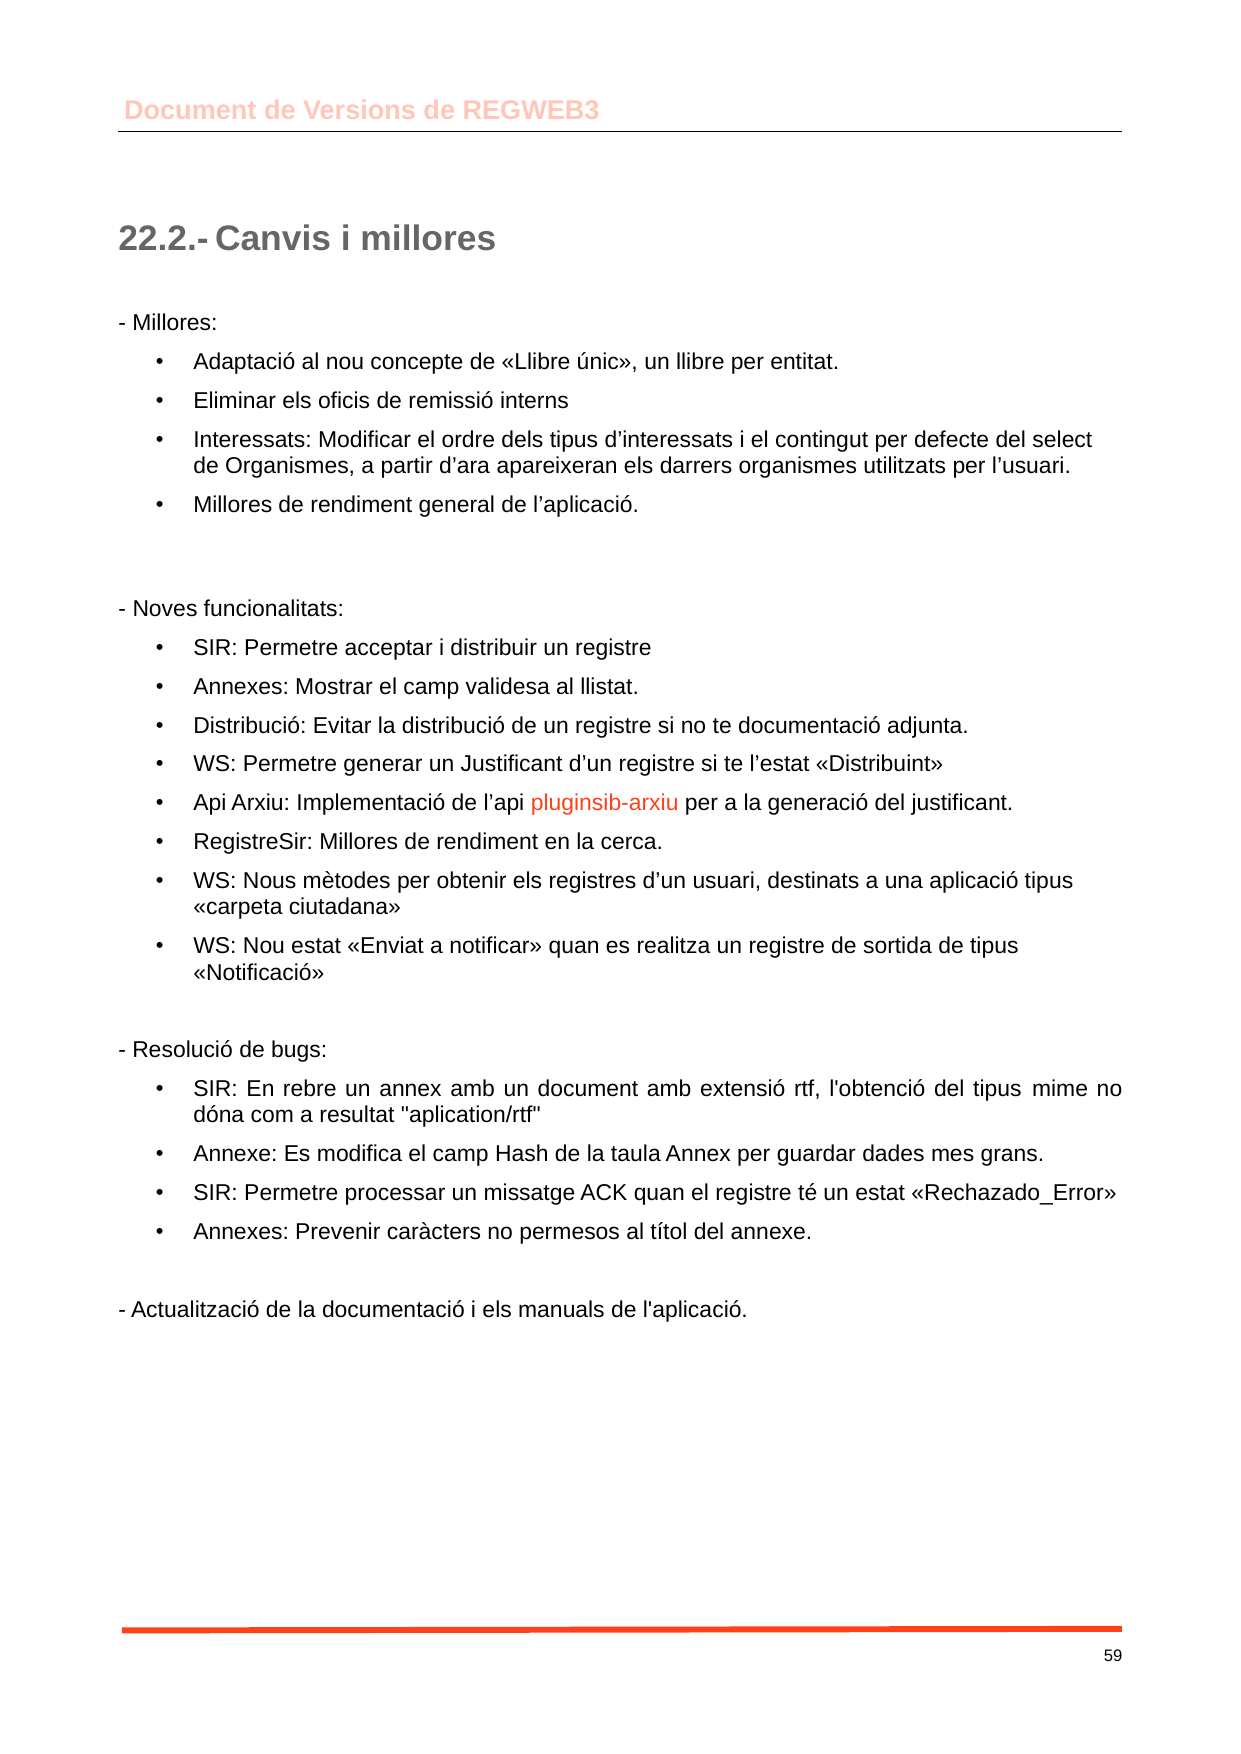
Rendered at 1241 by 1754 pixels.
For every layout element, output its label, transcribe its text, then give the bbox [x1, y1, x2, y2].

list SIR: En rebre un annex amb un document amb extensió rtf, l'obtenció del tipus mime no dóna com a resultat "aplication/rtf" [156, 1075, 1122, 1128]
list Annexes: Prevenir caràcters no permesos al títol del annexe. [156, 1218, 1122, 1244]
list Adaptació al nou concepte de «Llibre únic», un llibre per entitat. [156, 348, 1122, 374]
list WS: Nou estat «Enviat a notificar» quan es realitza un registre de sortida de tipus «Notificació» [156, 932, 1122, 985]
list Interessats: Modificar el ordre dels tipus d’interessats i el contingut per defecte del select de Organismes, a partir d’ara apareixeran els darrers organismes utilitzats per l’usuari. [156, 426, 1122, 478]
list RegistreSir: Millores de rendiment en la cerca. [156, 828, 1122, 854]
list Annexes: Mostrar el camp validesa al llistat. [156, 673, 1122, 699]
list WS: Permetre generar un Justificant d’un registre si te l’estat «Distribuint» [156, 750, 1122, 777]
text - Noves funcionalitats: [118, 595, 1122, 621]
list SIR: Permetre processar un missatge ACK quan el registre té un estat «Rechazado_Error» [156, 1179, 1122, 1206]
list Distribució: Evitar la distribució de un registre si no te documentació adjunta. [156, 712, 1122, 738]
list SIR: Permetre acceptar i distribuir un registre [156, 634, 1122, 660]
text - Actualització de la documentació i els manuals de l'aplicació. [118, 1296, 1122, 1322]
list Annexe: Es modifica el camp Hash de la taula Annex per guardar dades mes grans. [156, 1140, 1122, 1167]
subtitle Canvis i millores [118, 217, 1122, 258]
text - Resolució de bugs: [118, 1036, 1122, 1063]
list WS: Nous mètodes per obtenir els registres d’un usuari, destinats a una aplicació tipus «carpeta ciutadana» [156, 867, 1122, 920]
text - Millores: [118, 309, 1122, 336]
list Api Arxiu: Implementació de l’api pluginsib-arxiu per a la generació del justificant. [156, 789, 1122, 816]
list Eliminar els oficis de remissió interns [156, 387, 1122, 413]
list Millores de rendiment general de l’aplicació. [156, 491, 1122, 517]
